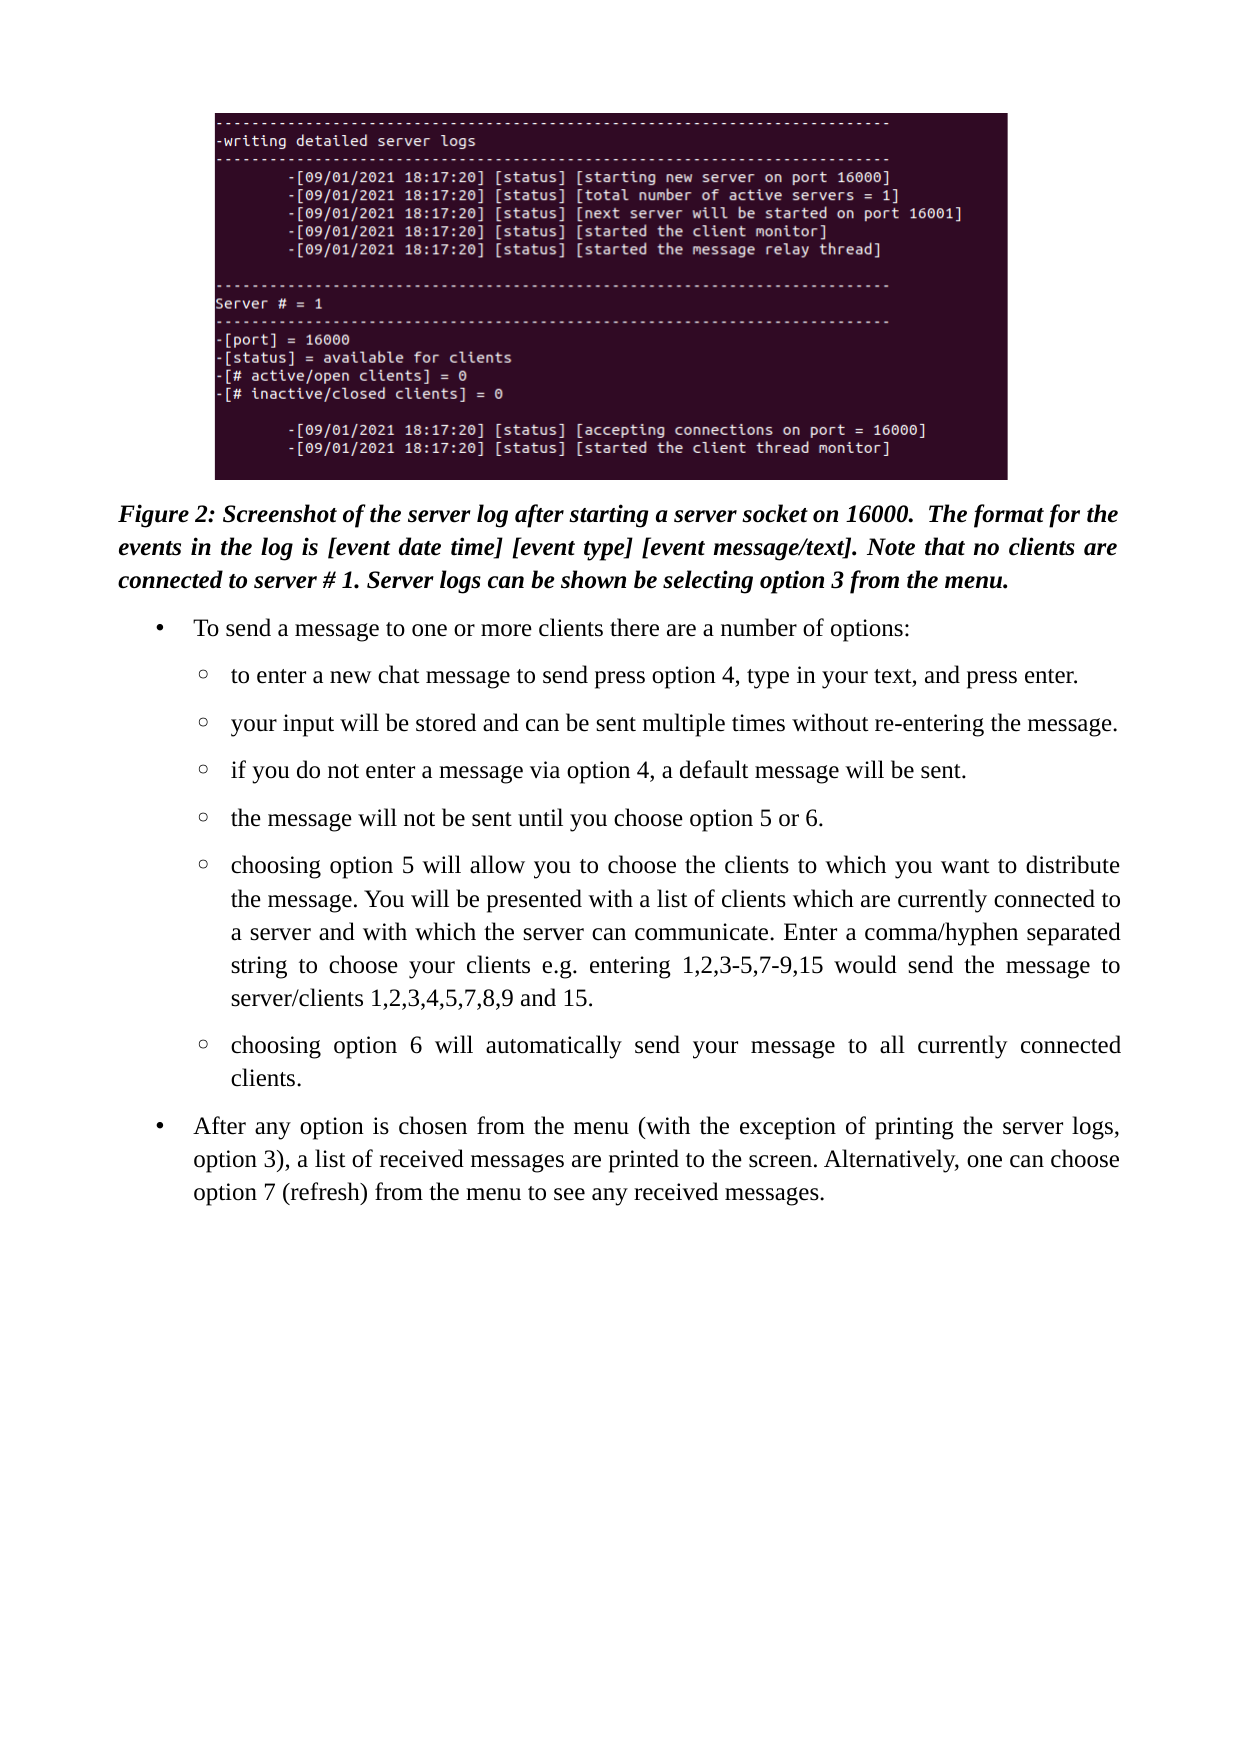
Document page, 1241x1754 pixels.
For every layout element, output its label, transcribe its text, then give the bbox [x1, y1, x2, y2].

list choosing option 5 will allow you to choose the clients to which you want to distribute the message. You will be presented with a list of clients which are currently connected to a server and with which the server can communicate. Enter a comma/hyphen separated string to choose your clients e.g. entering 1,2,3-5,7-9,15 would send the message to server/clients 1,2,3,4,5,7,8,9 and 15. [193, 851, 1122, 1011]
list the message will not be sent until you choose option 5 or 6. [193, 803, 1122, 832]
picture [214, 113, 1008, 480]
text Figure 2: Screenshot of the server log after starting a server socket on 16000. The format for the events in the log is [event date time] [event type] [event message/text]. Note that no clients are connected to server # 1. Server logs can be shown be selecting option 3 from the menu. [118, 499, 1122, 594]
list choosing option 6 will automatically send your message to all currently connected clients. [193, 1030, 1122, 1092]
list to enter a new chat message to send press option 4, type in your text, and press enter. [193, 660, 1122, 689]
list your input will be stored and can be sent multiple times without re-entering the message. [193, 708, 1122, 737]
list After any option is chosen from the menu (with the exception of printing the server logs, option 3), a list of received messages are printed to the screen. Alternatively, one can choose option 7 (refresh) from the menu to see any received messages. [156, 1111, 1122, 1206]
list if you do not enter a message via option 4, a default message will be sent. [193, 755, 1122, 784]
list To send a message to one or more clients there are a number of options: [156, 613, 1122, 641]
